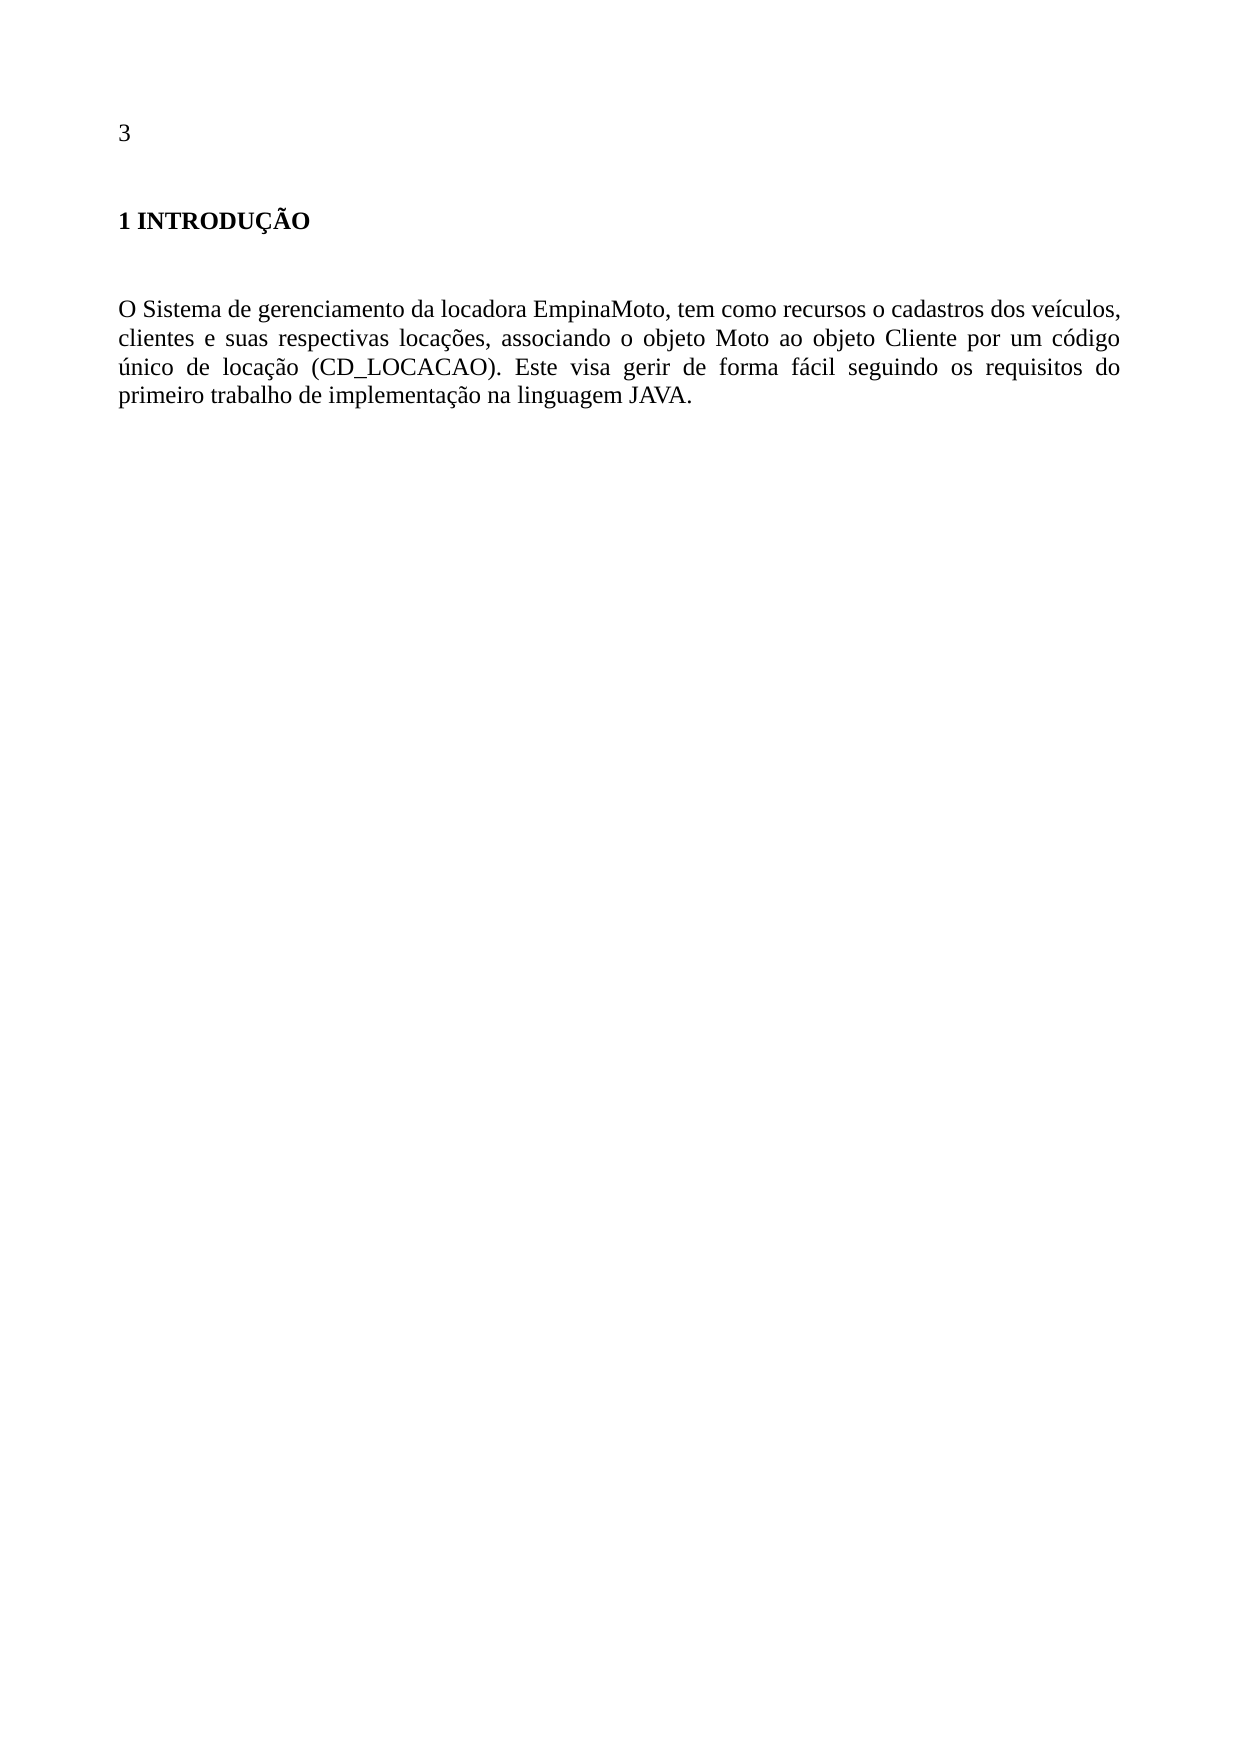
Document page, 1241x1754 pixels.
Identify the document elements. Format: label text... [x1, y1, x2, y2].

text O Sistema de gerenciamento da locadora EmpinaMoto, tem como recursos o cadastros dos veículos, clientes e suas respectivas locações, associando o objeto Moto ao objeto Cliente por um código único de locação (CD_LOCACAO). Este visa gerir de forma fácil seguindo os requisitos do primeiro trabalho de implementação na linguagem JAVA. [118, 294, 1122, 409]
text 1 INTRODUÇÃO [118, 206, 1122, 235]
